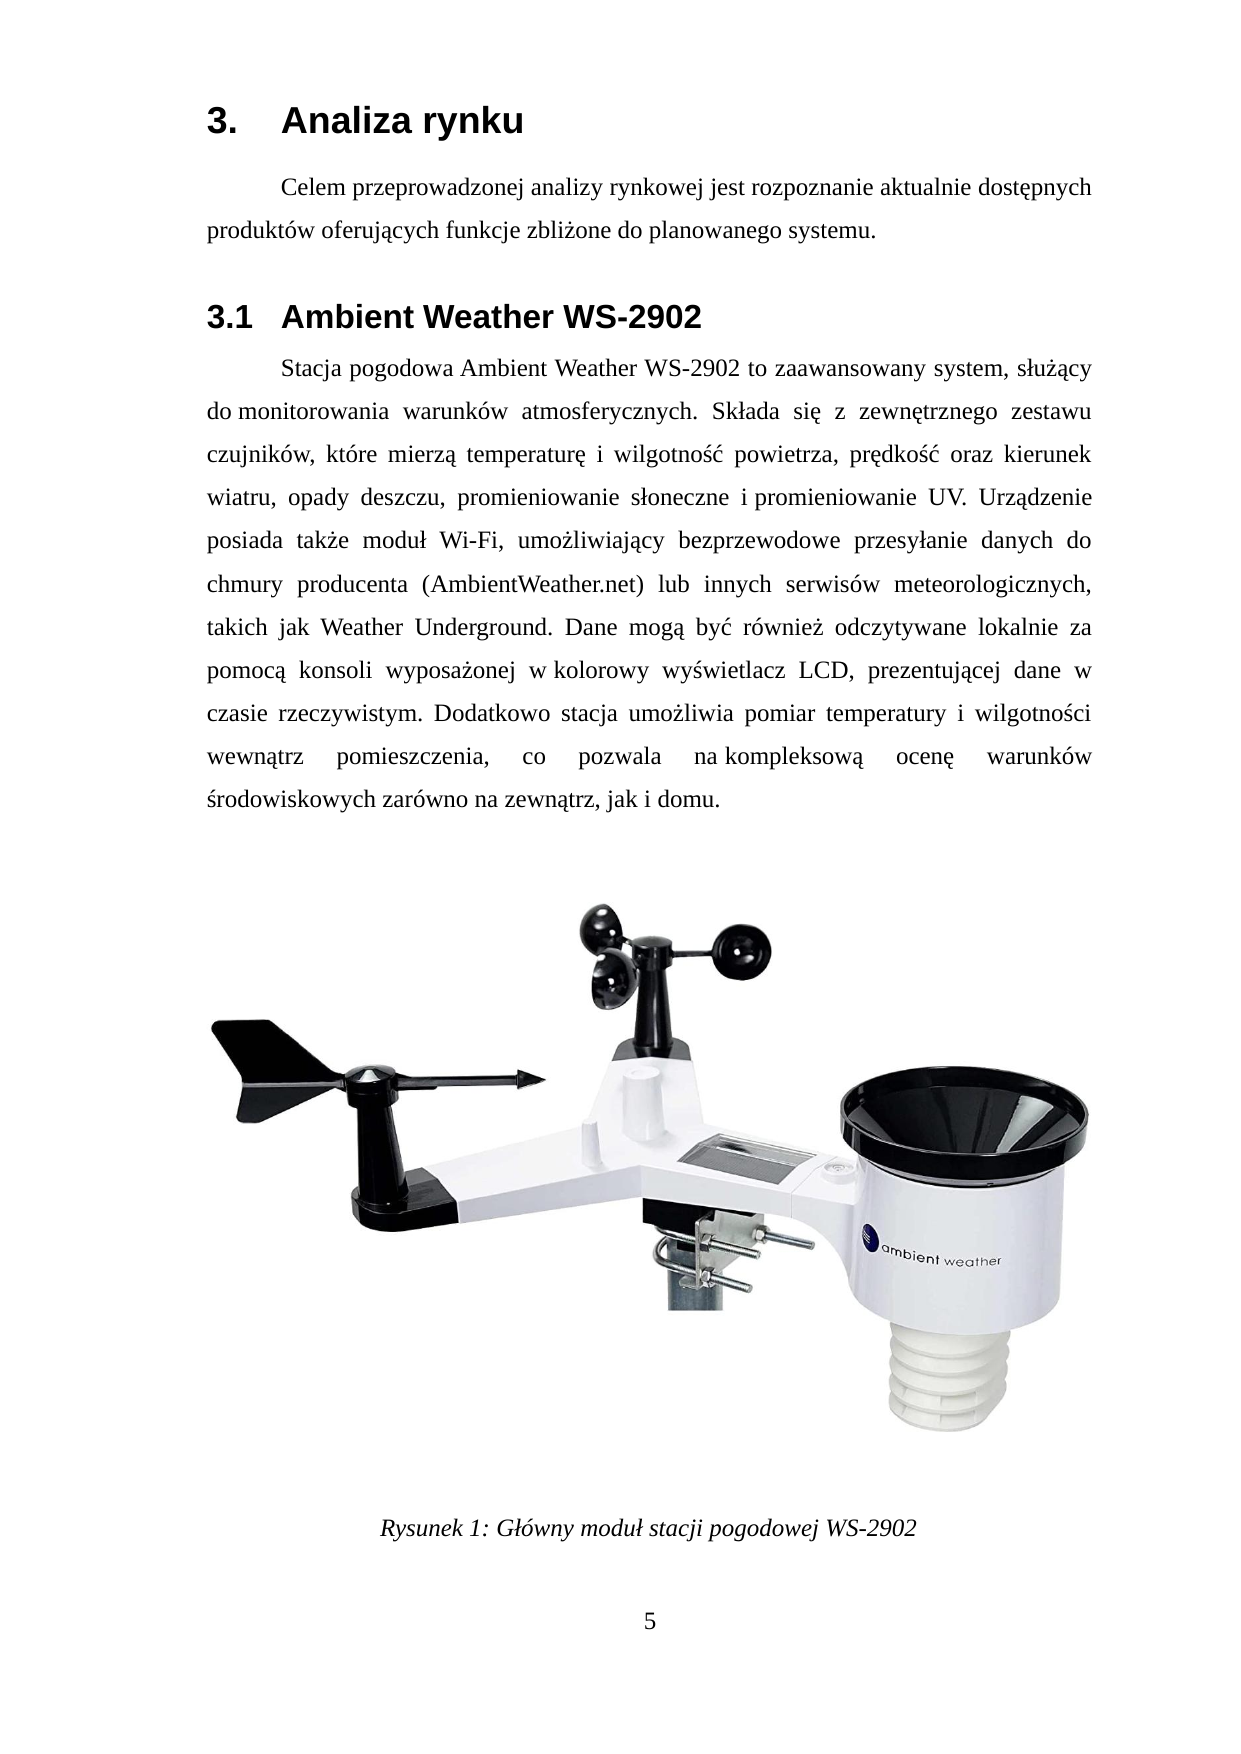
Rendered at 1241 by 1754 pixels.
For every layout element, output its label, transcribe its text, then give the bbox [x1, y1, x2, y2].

text Celem przeprowadzonej analizy rynkowej jest rozpoznanie aktualnie dostępnych produktów oferujących funkcje zbliżone do planowanego systemu. [207, 172, 1093, 244]
subtitle Analiza rynku [207, 99, 1093, 142]
text Rysunek 1: Główny moduł stacji pogodowej WS-2902 [207, 1513, 1093, 1542]
text Stacja pogodowa Ambient Weather WS-2902 to zaawansowany system, służący do monitorowania warunków atmosferycznych. Składa się z zewnętrznego zestawu czujników, które mierzą temperaturę i wilgotność powietrza, prędkość oraz kierunek wiatru, opady deszczu, promieniowanie słoneczne i promieniowanie UV. Urządzenie posiada także moduł Wi-Fi, umożliwiający bezprzewodowe przesyłanie danych do chmury producenta (AmbientWeather.net) lub innych serwisów meteorologicznych, takich jak Weather Underground. Dane mogą być również odczytywane lokalnie za pomocą konsoli wyposażonej w kolorowy wyświetlacz LCD, prezentującej dane w czasie rzeczywistym. Dodatkowo stacja umożliwia pomiar temperatury i wilgotności wewnątrz pomieszczenia, co pozwala na kompleksową ocenę warunków środowiskowych zarówno na zewnątrz, jak i domu. [207, 353, 1093, 813]
subtitle Ambient Weather WS-2902 [207, 297, 1093, 335]
